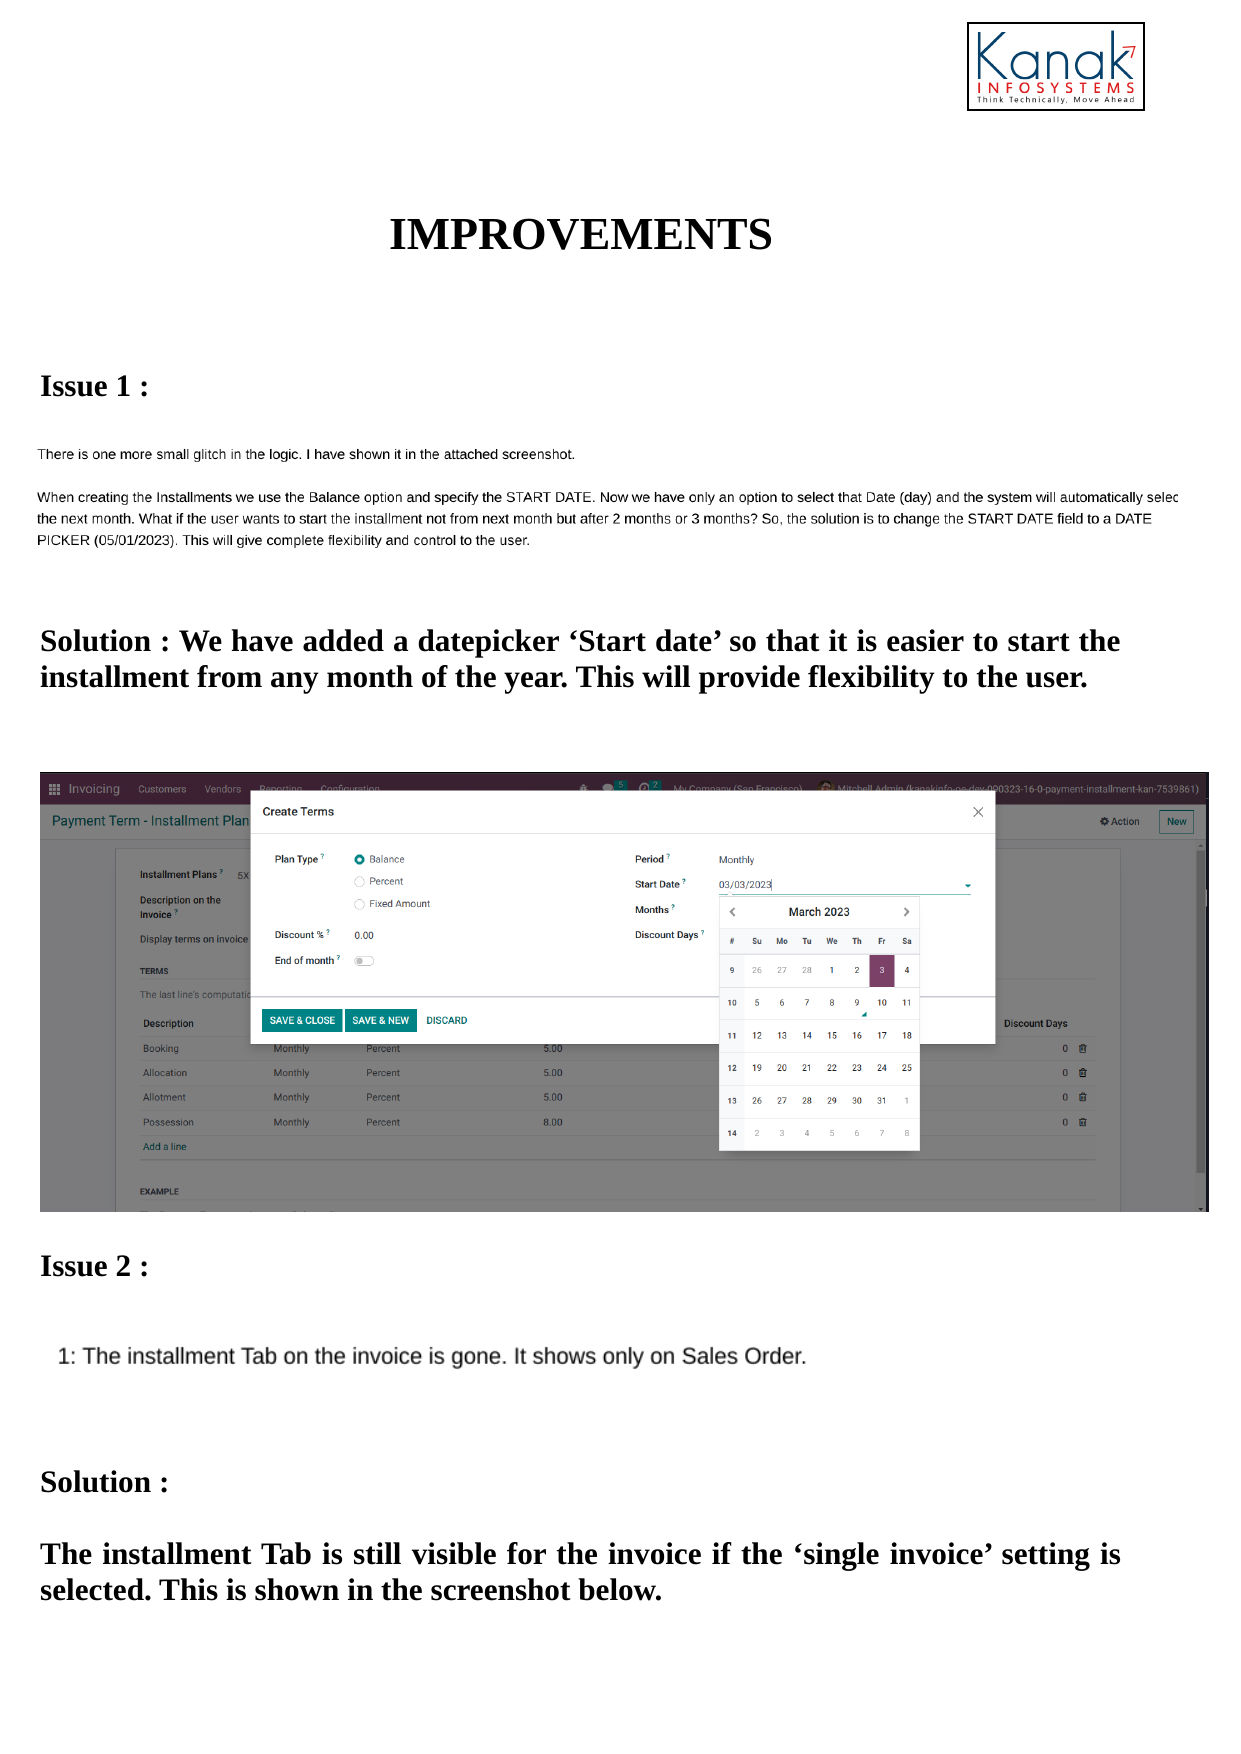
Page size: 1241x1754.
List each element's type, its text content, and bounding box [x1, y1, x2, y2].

text IMPROVEMENTS [40, 206, 1122, 259]
text Solution : We have added a datepicker ‘Start date’ so that it is easier to start the installment from any month of the year. This will provide flexibility to the user. [40, 623, 1122, 694]
picture [40, 772, 1209, 1212]
text Issue 1 : [40, 367, 1122, 403]
picture [47, 1328, 823, 1387]
text The installment Tab is still visible for the invoice if the ‘single invoice’ setting is selected. This is shown in the screenshot below. [40, 1535, 1122, 1607]
text Issue 2 : [40, 1247, 1122, 1283]
picture [969, 24, 1143, 109]
text Solution : [40, 1463, 1122, 1499]
picture [34, 438, 1178, 551]
